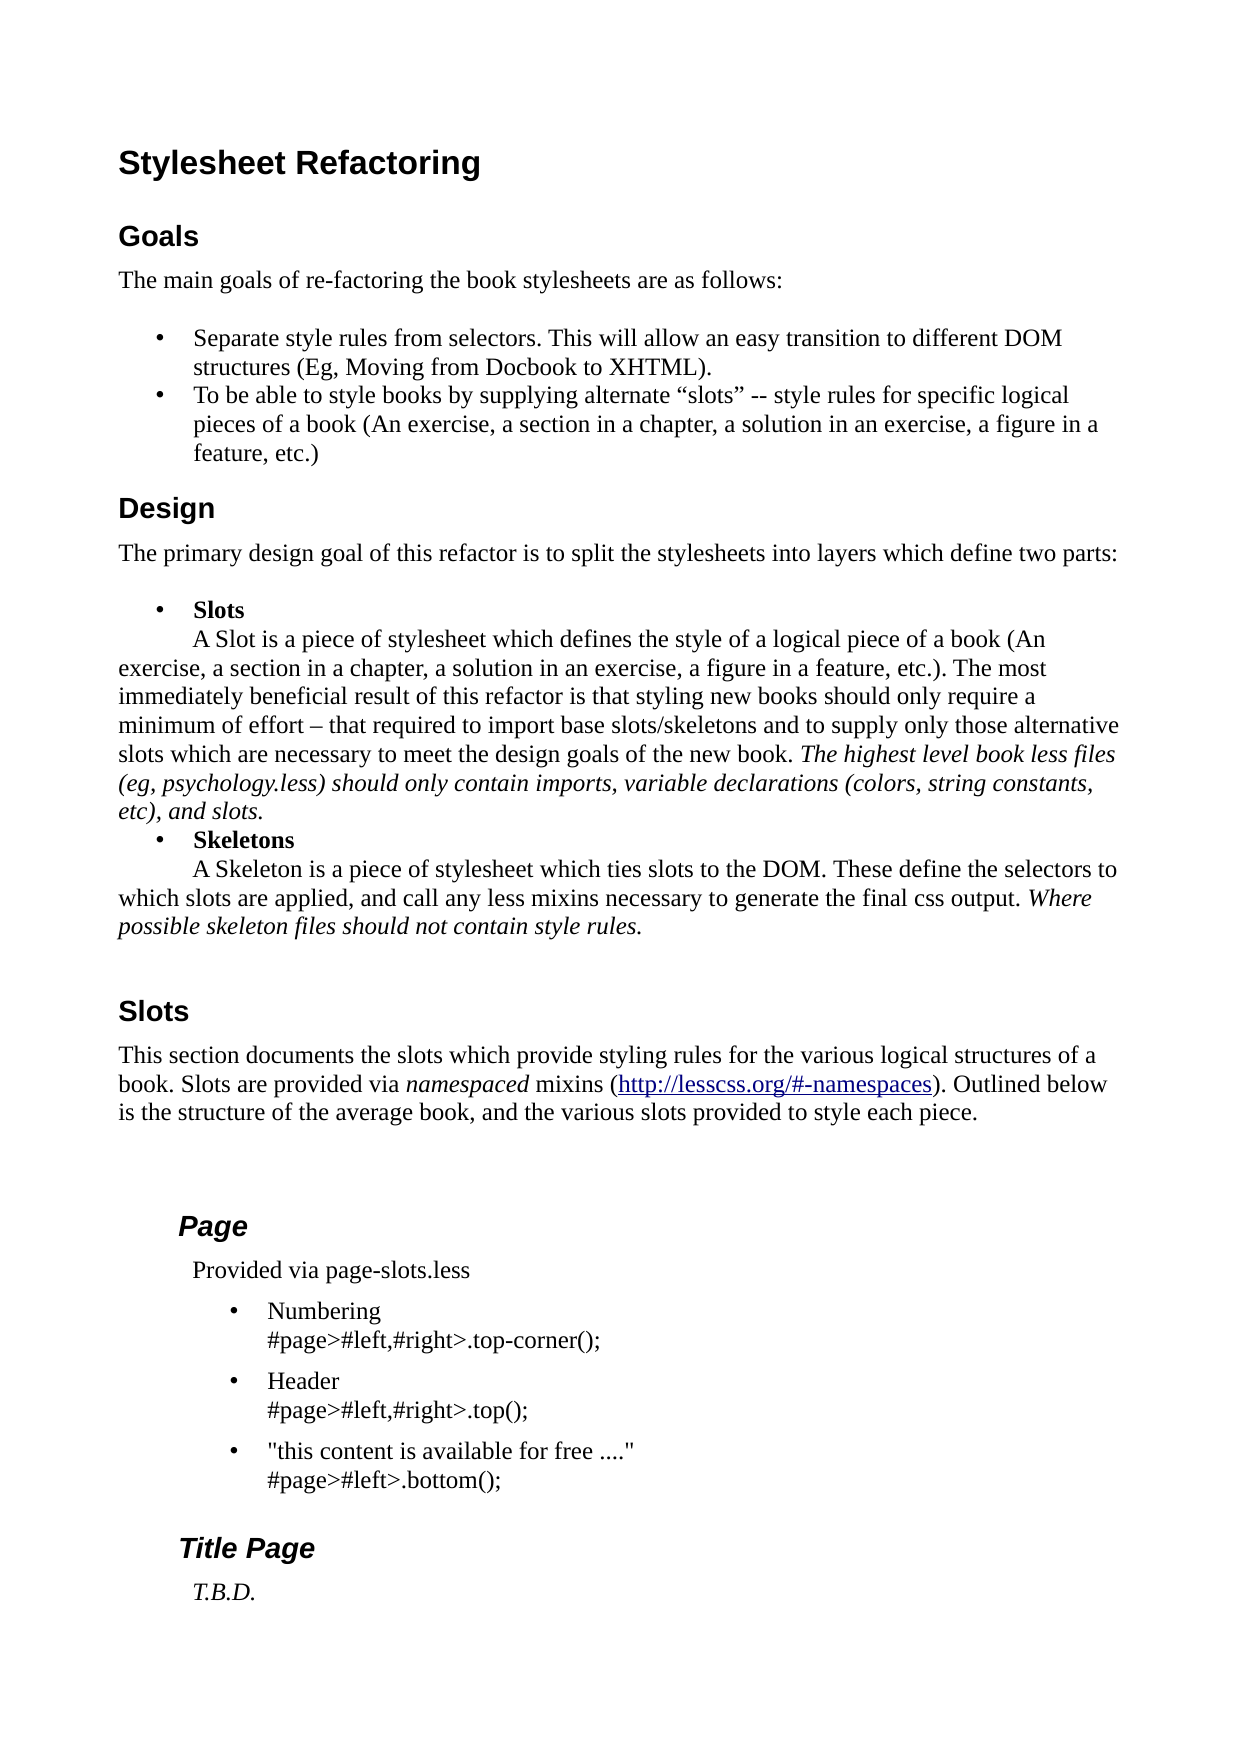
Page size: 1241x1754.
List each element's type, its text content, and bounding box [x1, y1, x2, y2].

text The main goals of re-factoring the book stylesheets are as follows: [118, 265, 1122, 294]
list Separate style rules from selectors. This will allow an easy transition to different DOM structures (Eg, Moving from Docbook to XHTML). [156, 323, 1122, 380]
text This section documents the slots which provide styling rules for the various logical structures of a book. Slots are provided via namespaced mixins (http://lesscss.org/#-namespaces). Outlined below is the structure of the average book, and the various slots provided to style each piece. [118, 1040, 1122, 1126]
subtitle Title Page [118, 1531, 1122, 1564]
subtitle Slots [118, 994, 1122, 1027]
list Skeletons [156, 825, 1122, 854]
text A Slot is a piece of stylesheet which defines the style of a logical piece of a book (An exercise, a section in a chapter, a solution in an exercise, a figure in a feature, etc.). The most immediately beneficial result of this refactor is that styling new books should only require a minimum of effort – that required to import base slots/skeletons and to supply only those alternative slots which are necessary to meet the design goals of the new book. The highest level book less files (eg, psychology.less) should only contain imports, variable declarations (colors, string constants, etc), and slots. [118, 624, 1122, 825]
subtitle Stylesheet Refactoring [118, 143, 1122, 182]
list "this content is available for free ...." #page>#left>.bottom(); [229, 1436, 1122, 1493]
list Slots [156, 595, 1122, 624]
subtitle Goals [118, 219, 1122, 253]
text T.B.D. [118, 1577, 1122, 1606]
text A Skeleton is a piece of stylesheet which ties slots to the DOM. These define the selectors to which slots are applied, and call any less mixins necessary to generate the final css output. Where possible skeleton files should not contain style rules. [118, 854, 1122, 940]
subtitle Design [118, 492, 1122, 525]
list To be able to style books by supplying alternate “slots” -- style rules for specific logical pieces of a book (An exercise, a section in a chapter, a solution in an exercise, a figure in a feature, etc.) [156, 380, 1122, 467]
subtitle Page [118, 1209, 1122, 1242]
text The primary design goal of this refactor is to split the stylesheets into layers which define two parts: [118, 538, 1122, 566]
list Header #page>#left,#right>.top(); [229, 1366, 1122, 1423]
list Numbering #page>#left,#right>.top-corner(); [229, 1296, 1122, 1353]
text Provided via page-slots.less [118, 1255, 1122, 1283]
